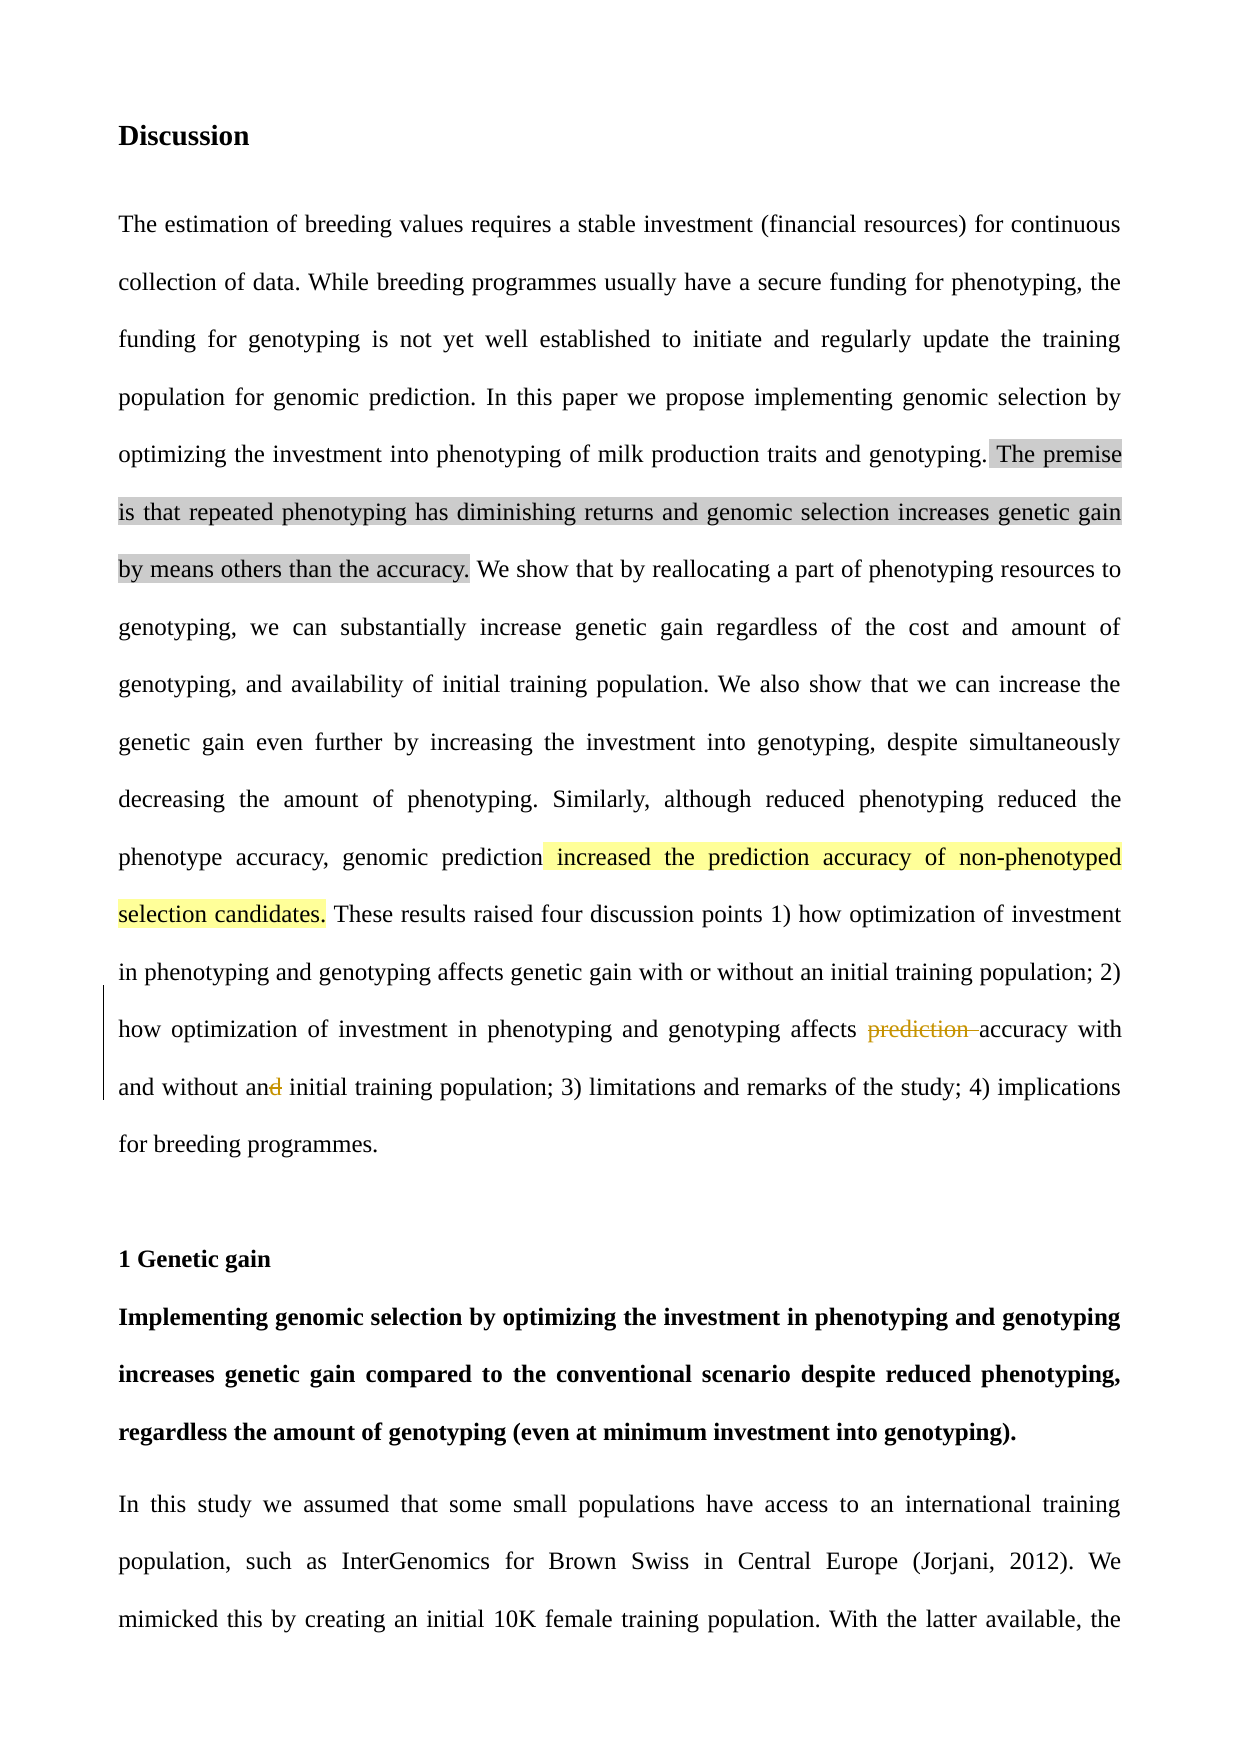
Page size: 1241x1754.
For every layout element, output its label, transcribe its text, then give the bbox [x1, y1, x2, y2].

text 1 Genetic gain [118, 1244, 1122, 1273]
text In this study we assumed that some small populations have access to an international training population, such as InterGenomics for Brown Swiss in Central Europe (Jorjani, 2012). We mimicked this by creating an initial 10K female training population. With the latter available, the [118, 1489, 1122, 1632]
text Discussion [118, 118, 1122, 152]
text Implementing genomic selection by optimizing the investment in phenotyping and genotyping increases genetic gain compared to the conventional scenario despite reduced phenotyping, regardless the amount of genotyping (even at minimum investment into genotyping). [118, 1302, 1122, 1445]
text The estimation of breeding values requires a stable investment (financial resources) for continuous collection of data. While breeding programmes usually have a secure funding for phenotyping, the funding for genotyping is not yet well established to initiate and regularly update the training population for genomic prediction. In this paper we propose implementing genomic selection by optimizing the investment into phenotyping of milk production traits and genotyping. The premise is that repeated phenotyping has diminishing returns and genomic selection increases genetic gain by means others than the accuracy. We show that by reallocating a part of phenotyping resources to genotyping, we can substantially increase genetic gain regardless of the cost and amount of genotyping, and availability of initial training population. We also show that we can increase the genetic gain even further by increasing the investment into genotyping, despite simultaneously decreasing the amount of phenotyping. Similarly, although reduced phenotyping reduced the phenotype accuracy, genomic prediction increased the prediction accuracy of non-phenotyped selection candidates. These results raised four discussion points 1) how optimization of investment in phenotyping and genotyping affects genetic gain with or without an initial training population; 2) how optimization of investment in phenotyping and genotyping affects accuracy with and without an initial training population; 3) limitations and remarks of the study; 4) implications for breeding programmes. [118, 209, 1122, 1158]
